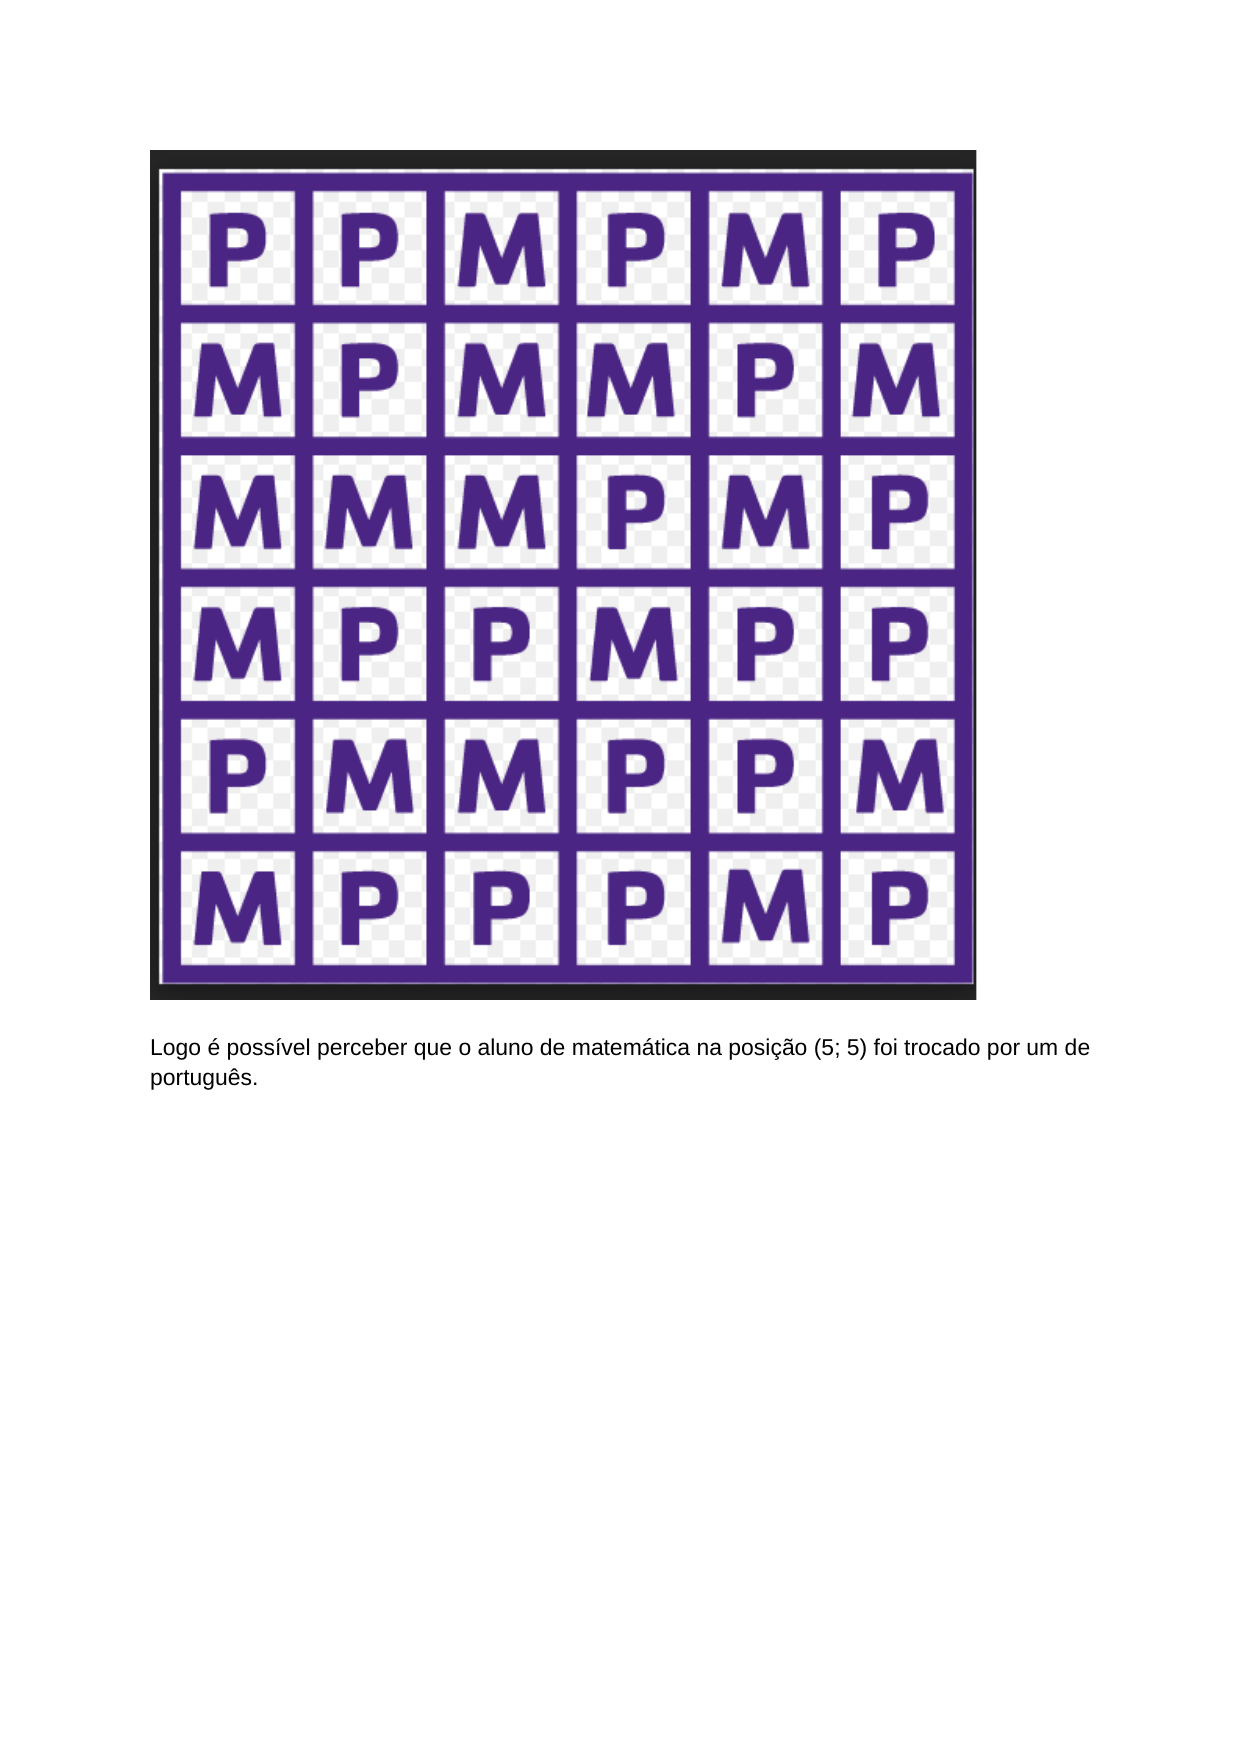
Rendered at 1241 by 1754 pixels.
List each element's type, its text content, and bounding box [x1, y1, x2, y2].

picture [150, 150, 977, 1000]
text Logo é possível perceber que o aluno de matemática na posição (5; 5) foi trocado por um de português. [150, 1034, 1090, 1091]
